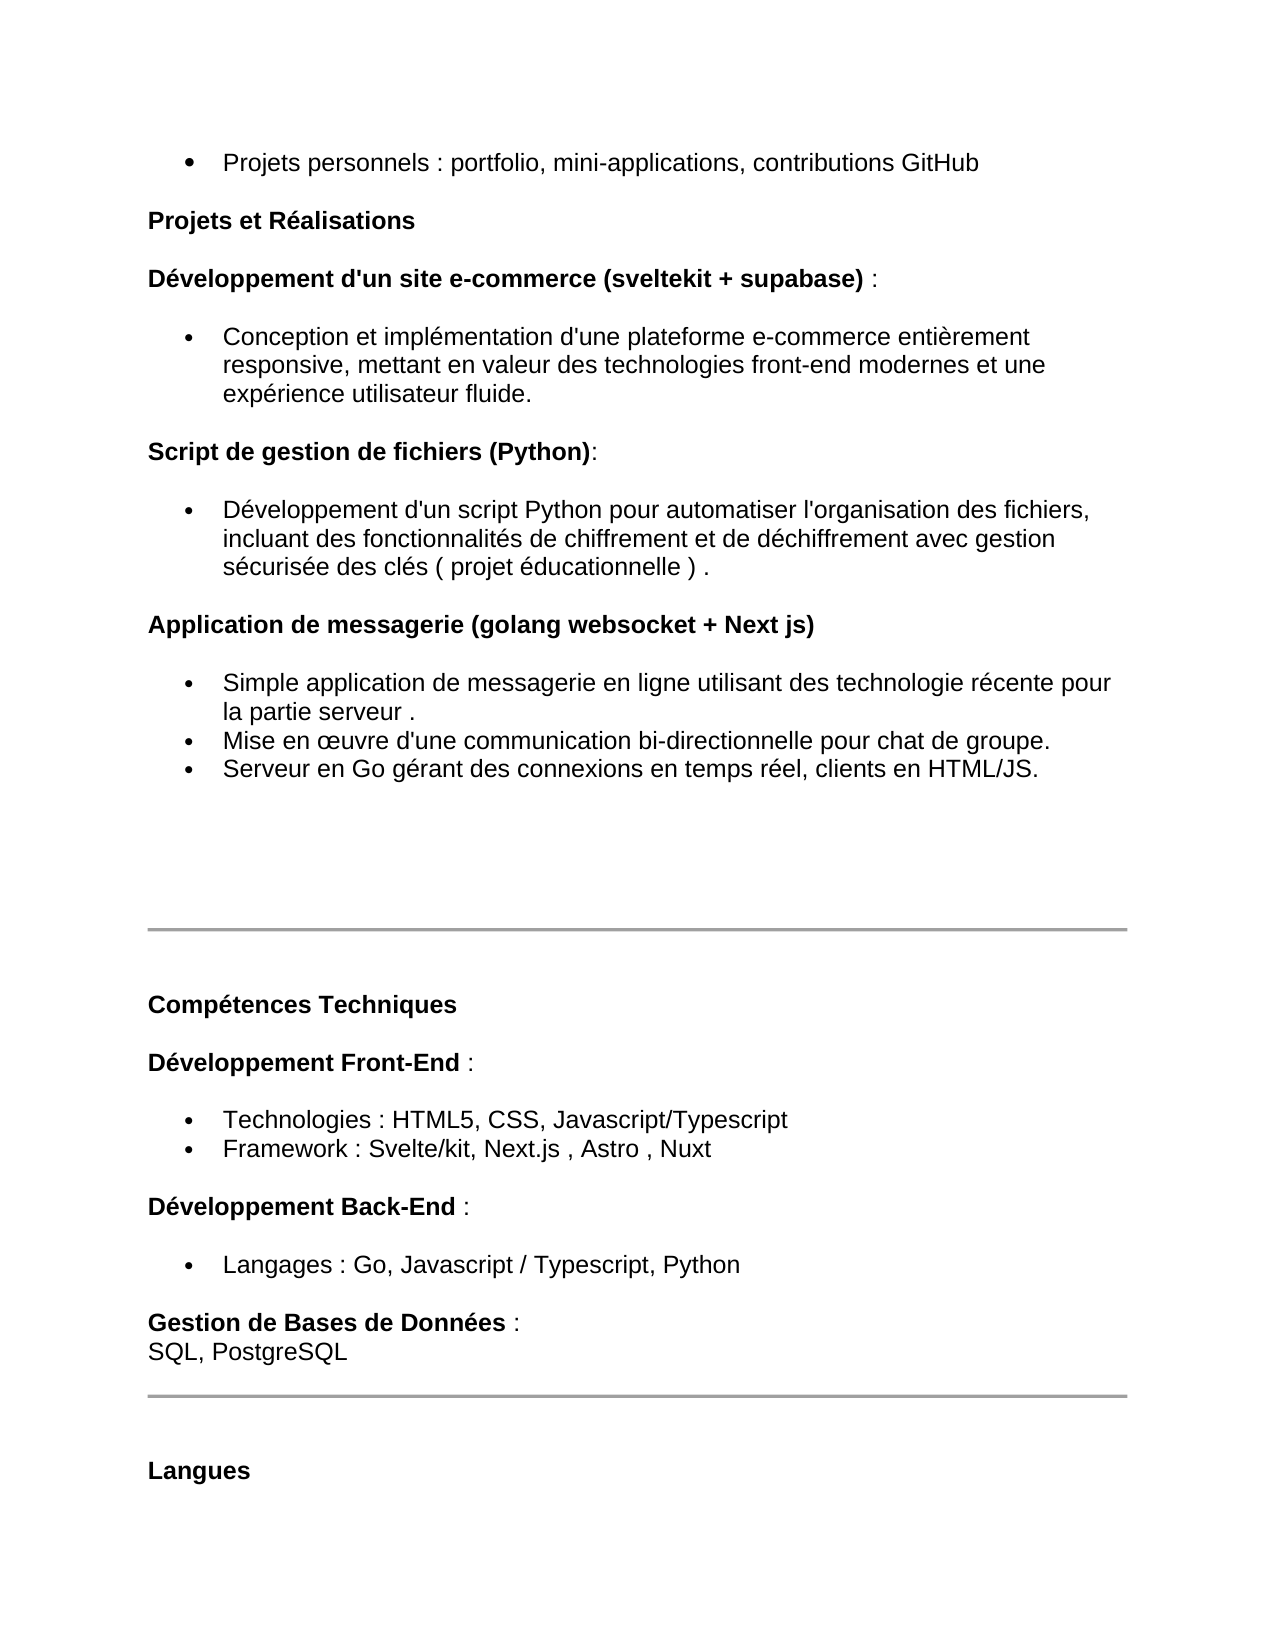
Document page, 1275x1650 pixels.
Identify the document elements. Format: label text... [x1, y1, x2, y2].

subtitle Langues [148, 1456, 1127, 1485]
text Application de messagerie (golang websocket + Next js) [148, 610, 1127, 639]
text Script de gestion de fichiers (Python): [148, 437, 1127, 466]
list Conception et implémentation d'une plateforme e-commerce entièrement responsive, mettant en valeur des technologies front-end modernes et une expérience utilisateur fluide. [185, 321, 1127, 408]
list Mise en œuvre d'une communication bi-directionnelle pour chat de groupe. [185, 726, 1127, 754]
subtitle Compétences Techniques [148, 990, 1127, 1018]
list Langages : Go, Javascript / Typescript, Python [185, 1250, 1127, 1279]
text Gestion de Bases de Données : SQL, PostgreSQL [148, 1308, 1127, 1366]
text Développement Back-End : [148, 1192, 1127, 1221]
list Simple application de messagerie en ligne utilisant des technologie récente pour la partie serveur . [185, 668, 1127, 726]
text Développement Front-End : [148, 1048, 1127, 1076]
subtitle Projets et Réalisations [148, 206, 1127, 234]
list Développement d'un script Python pour automatiser l'organisation des fichiers, incluant des fonctionnalités de chiffrement et de déchiffrement avec gestion sécurisée des clés ( projet éducationnelle ) . [185, 495, 1127, 581]
list Serveur en Go gérant des connexions en temps réel, clients en HTML/JS. [185, 754, 1127, 783]
list Projets personnels : portfolio, mini-applications, contributions GitHub [185, 148, 1127, 176]
text Développement d'un site e-commerce (sveltekit + supabase) : [148, 263, 1127, 292]
list Framework : Svelte/kit, Next.js , Astro , Nuxt [185, 1134, 1127, 1163]
list Technologies : HTML5, CSS, Javascript/Typescript [185, 1106, 1127, 1134]
